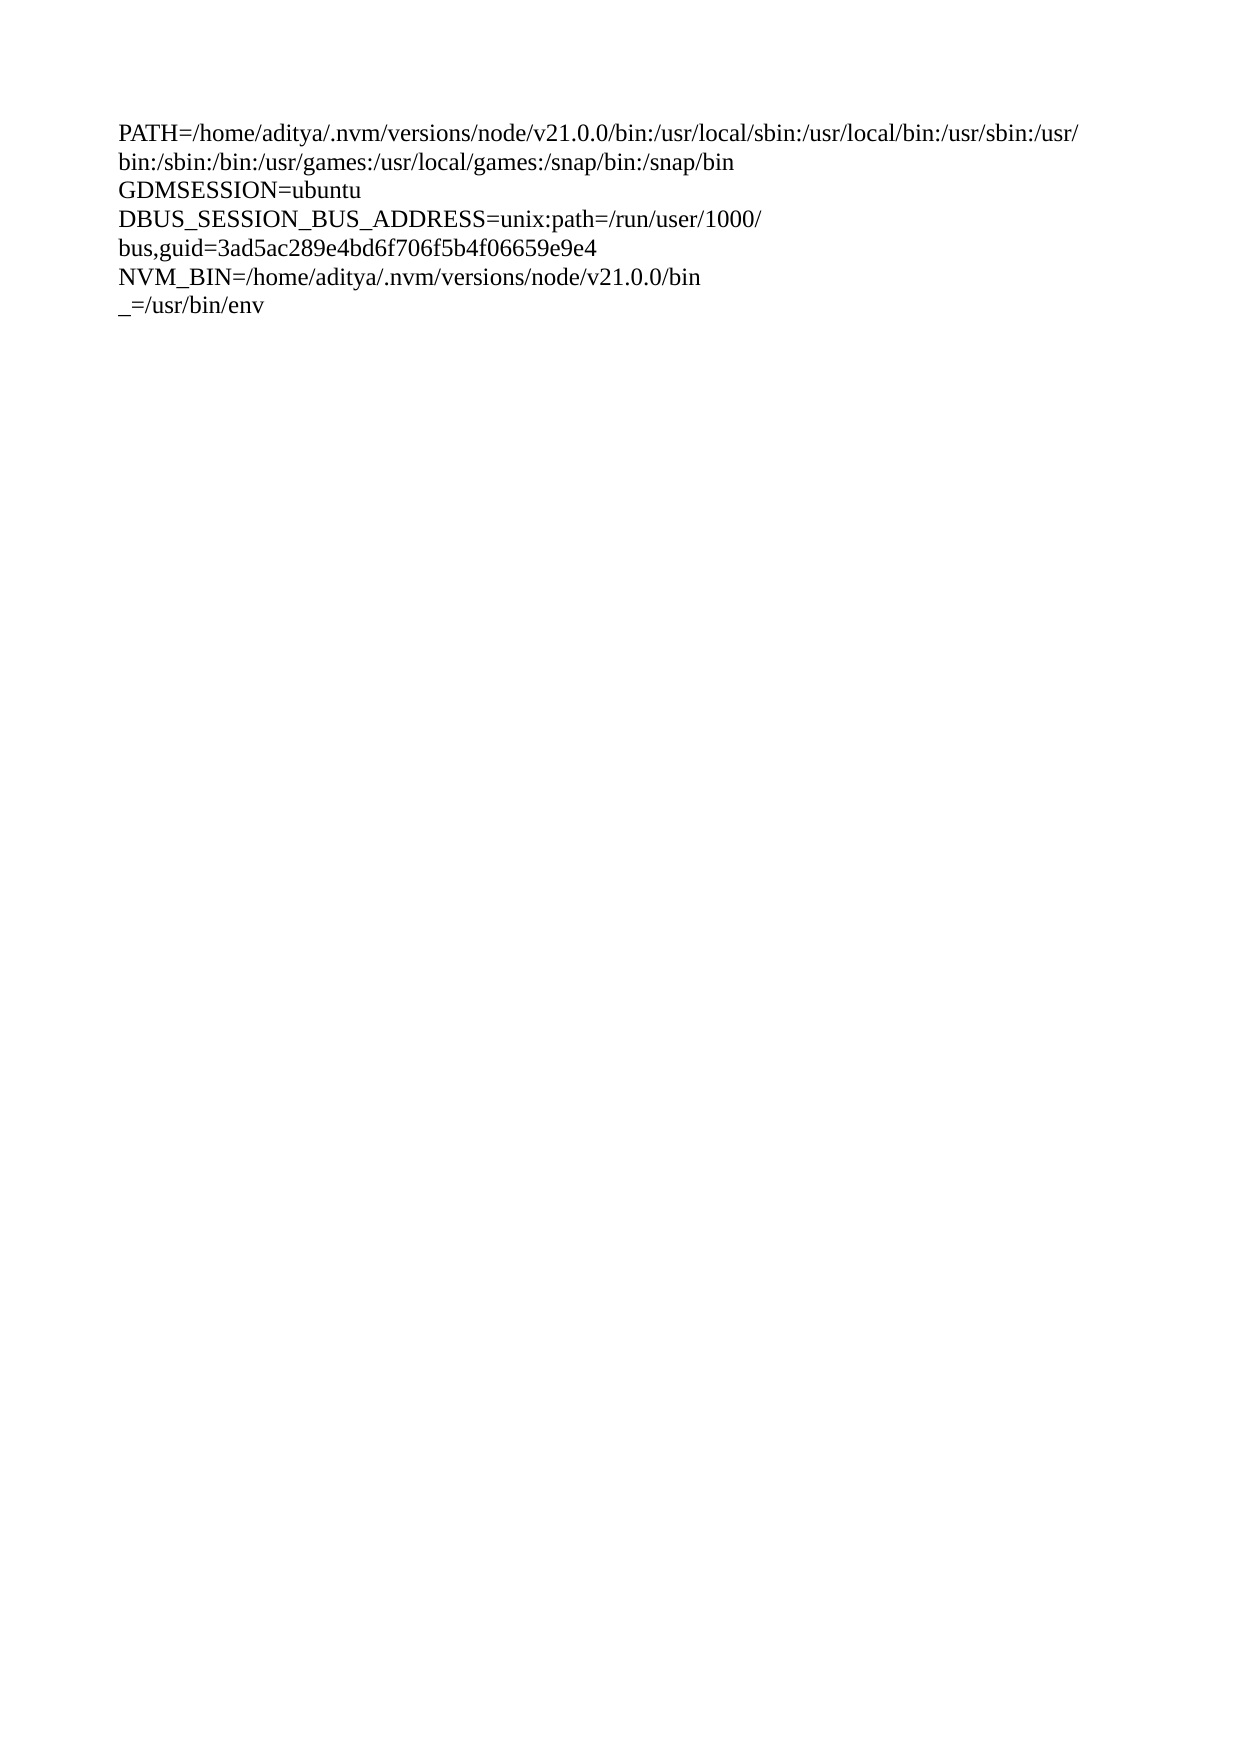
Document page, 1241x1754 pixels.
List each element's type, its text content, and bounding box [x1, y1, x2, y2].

text DBUS_SESSION_BUS_ADDRESS=unix:path=/run/user/1000/bus,guid=3ad5ac289e4bd6f706f5b4f06659e9e4 [118, 204, 1122, 262]
text NVM_BIN=/home/aditya/.nvm/versions/node/v21.0.0/bin [118, 262, 1122, 291]
text GDMSESSION=ubuntu [118, 176, 1122, 204]
text _=/usr/bin/env [118, 291, 1122, 319]
text PATH=/home/aditya/.nvm/versions/node/v21.0.0/bin:/usr/local/sbin:/usr/local/bin:/usr/sbin:/usr/bin:/sbin:/bin:/usr/games:/usr/local/games:/snap/bin:/snap/bin [118, 118, 1122, 176]
